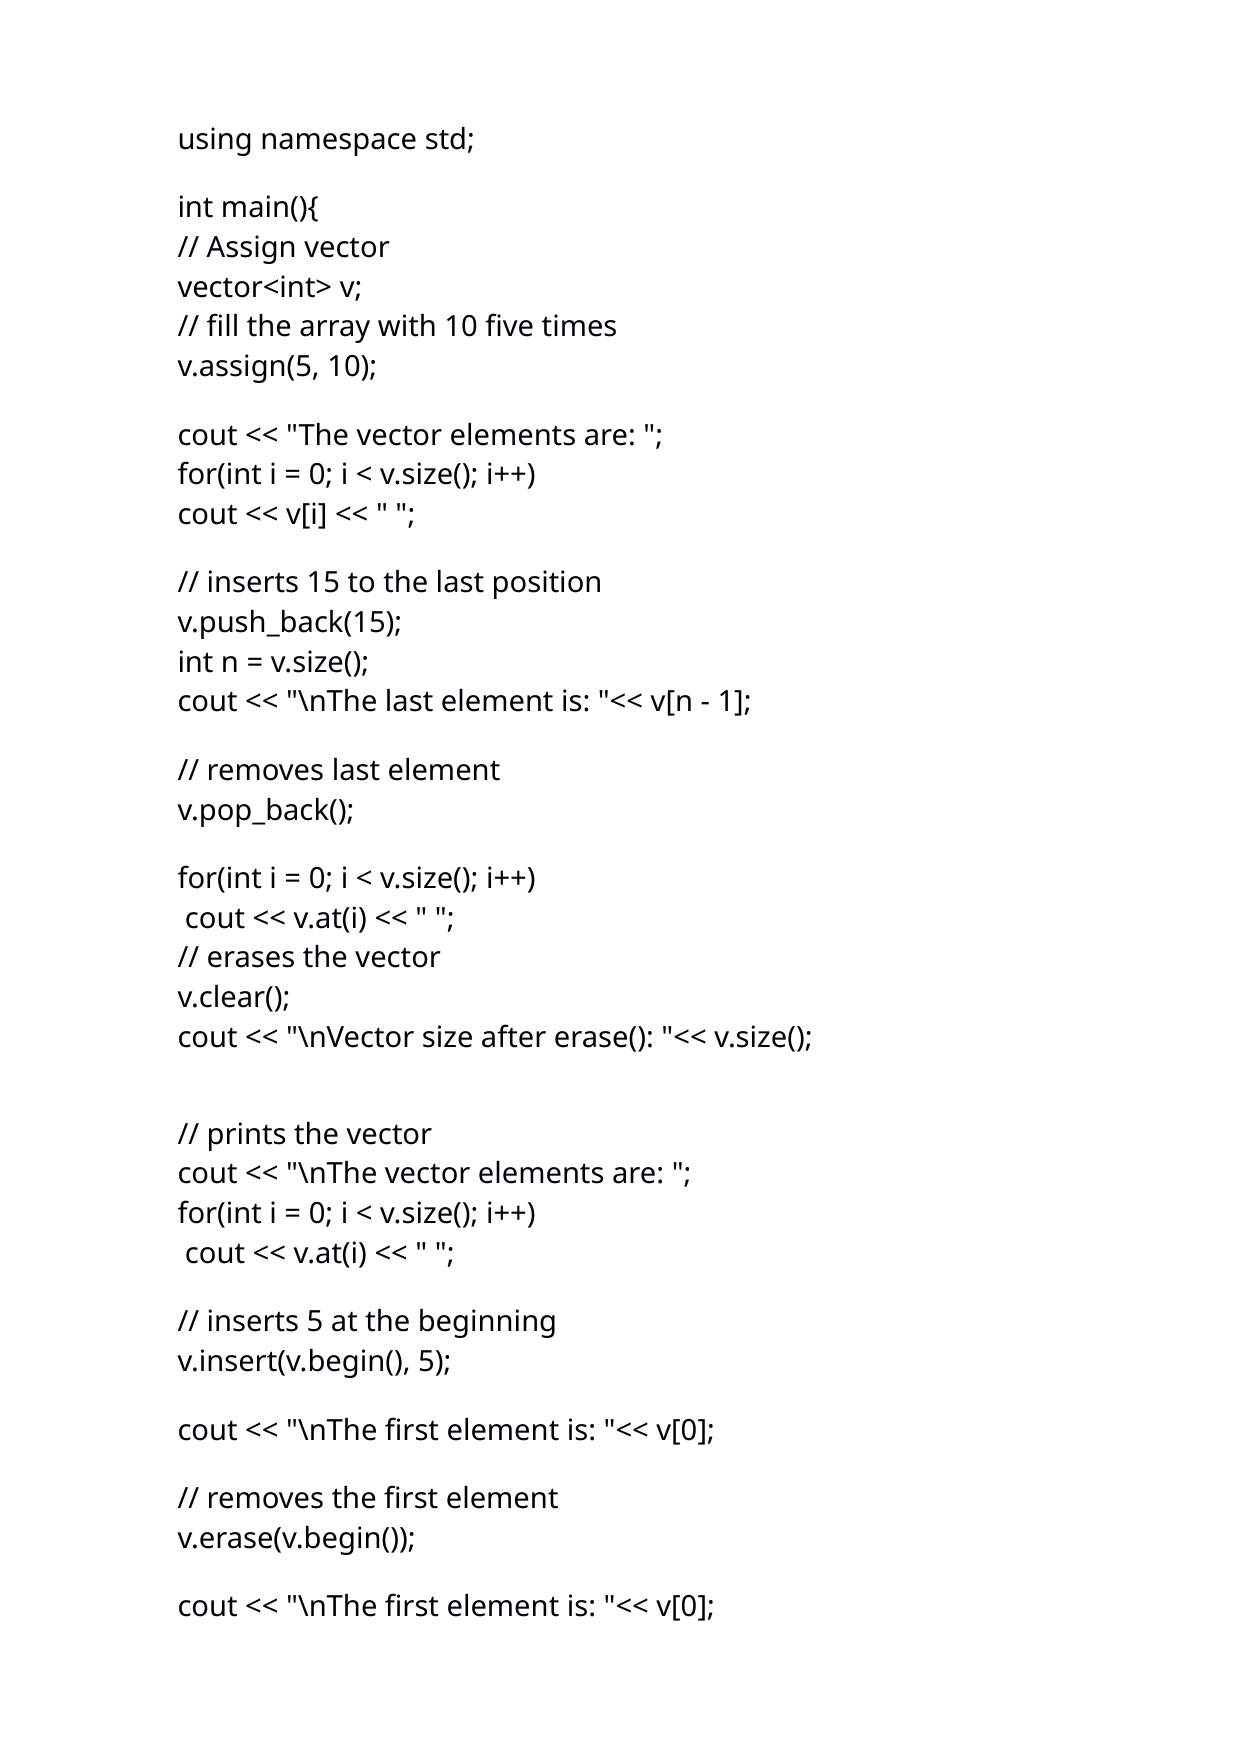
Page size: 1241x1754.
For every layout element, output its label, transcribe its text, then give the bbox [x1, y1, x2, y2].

text cout << "The vector elements are: "; [177, 414, 1152, 453]
text cout << v.at(i) << " "; [177, 1232, 1152, 1272]
text cout << "\nThe last element is: "<< v[n - 1]; [177, 681, 1152, 720]
text for(int i = 0; i < v.size(); i++) [177, 453, 1152, 493]
text // fill the array with 10 five times [177, 306, 1152, 345]
text cout << "\nThe vector elements are: "; [177, 1153, 1152, 1192]
text v.pop_back(); [177, 789, 1152, 828]
text // removes the first element [177, 1477, 1152, 1517]
text v.erase(v.begin()); [177, 1517, 1152, 1557]
text cout << v.at(i) << " "; [177, 897, 1152, 937]
text v.assign(5, 10); [177, 345, 1152, 385]
text using namespace std; [177, 118, 1152, 158]
text v.clear(); [177, 976, 1152, 1016]
text // removes last element [177, 749, 1152, 789]
text int main(){ [177, 187, 1152, 226]
text // inserts 15 to the last position [177, 562, 1152, 601]
text // Assign vector [177, 226, 1152, 266]
text for(int i = 0; i < v.size(); i++) [177, 1192, 1152, 1232]
text // erases the vector [177, 937, 1152, 976]
text cout << v[i] << " "; [177, 493, 1152, 533]
text vector<int> v; [177, 266, 1152, 306]
text v.push_back(15); [177, 601, 1152, 641]
text int n = v.size(); [177, 641, 1152, 681]
text cout << "\nThe first element is: "<< v[0]; [177, 1409, 1152, 1448]
text v.insert(v.begin(), 5); [177, 1340, 1152, 1380]
text cout << "\nVector size after erase(): "<< v.size(); [177, 1016, 1152, 1056]
text // inserts 5 at the beginning [177, 1301, 1152, 1340]
text // prints the vector [177, 1113, 1152, 1153]
text for(int i = 0; i < v.size(); i++) [177, 857, 1152, 897]
text cout << "\nThe first element is: "<< v[0]; [177, 1585, 1152, 1625]
